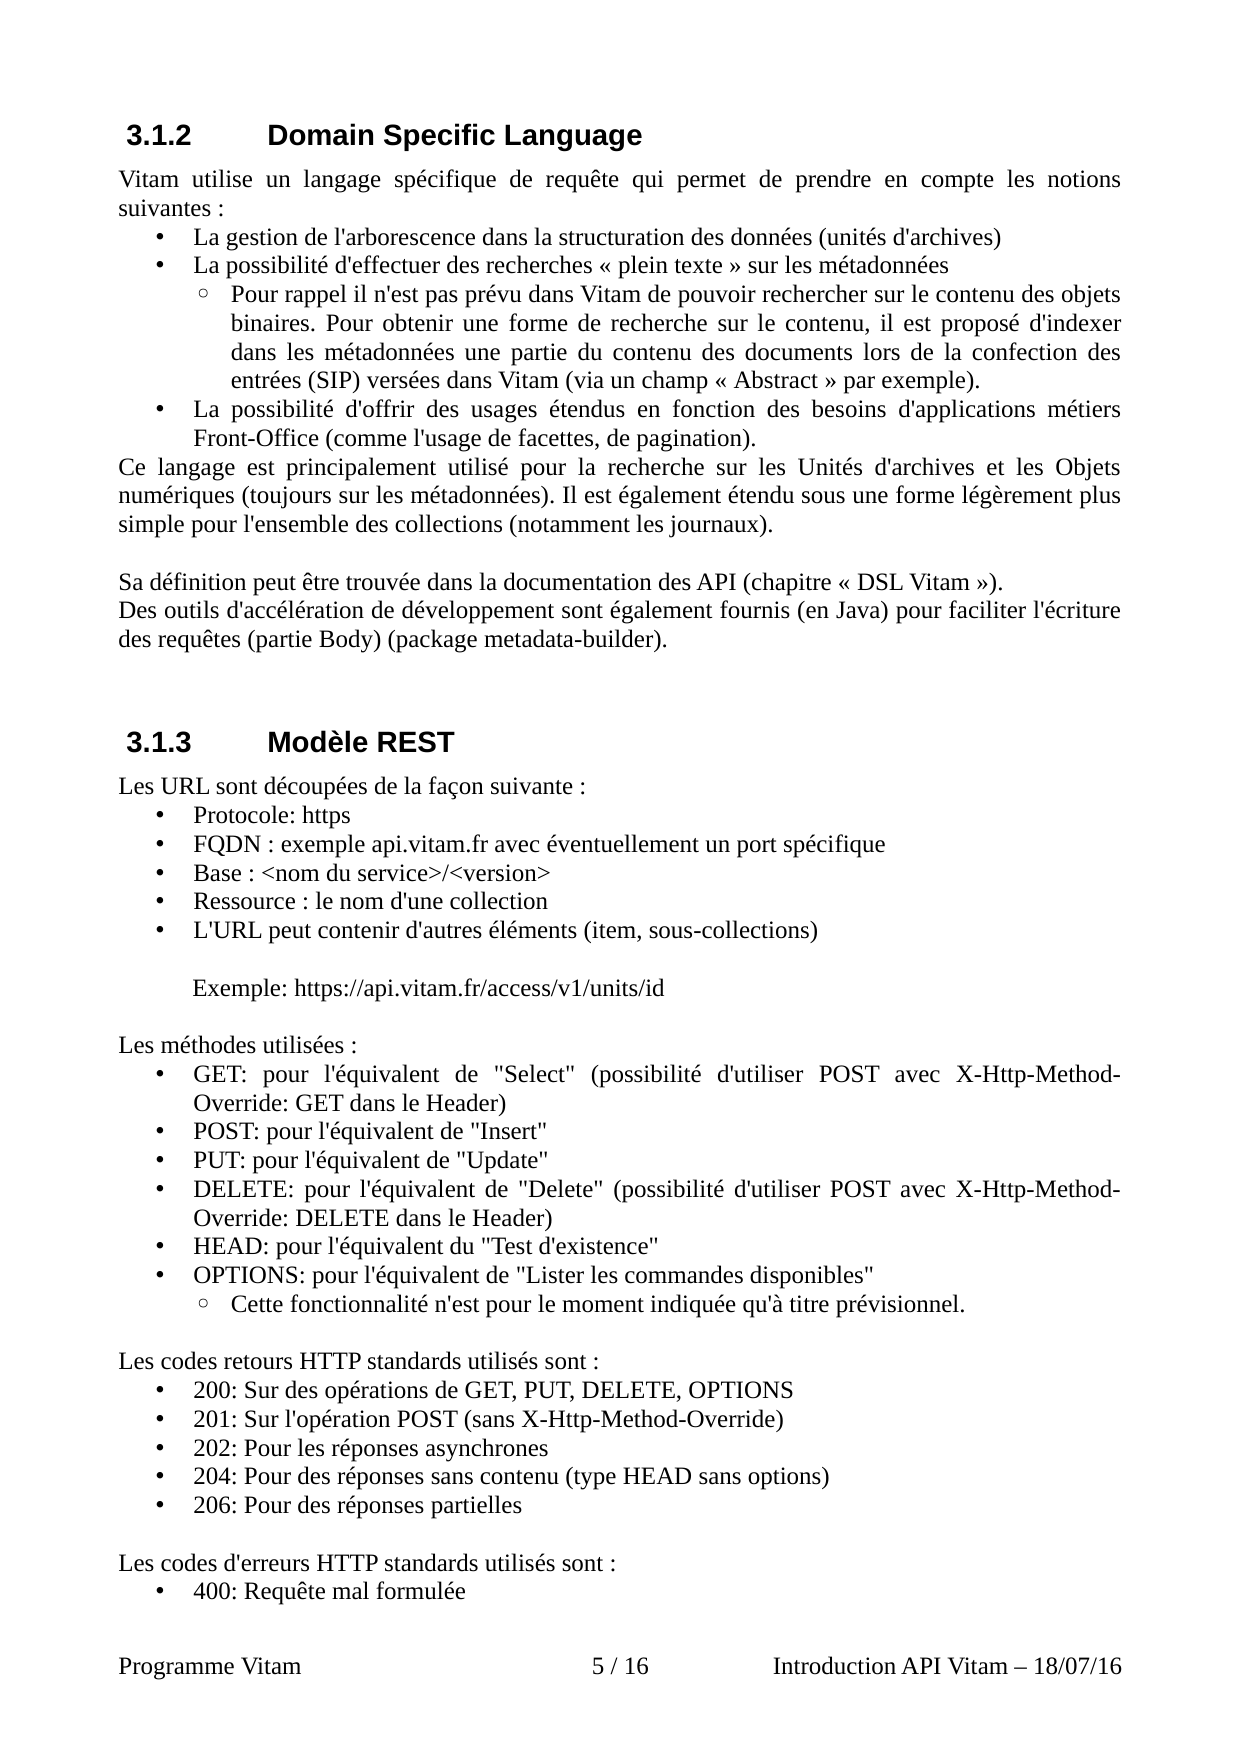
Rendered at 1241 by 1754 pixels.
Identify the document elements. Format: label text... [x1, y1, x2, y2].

text Les codes d'erreurs HTTP standards utilisés sont : [118, 1548, 1122, 1576]
list OPTIONS: pour l'équivalent de "Lister les commandes disponibles" [156, 1260, 1122, 1289]
text Des outils d'accélération de développement sont également fournis (en Java) pour faciliter l'écriture des requêtes (partie Body) (package metadata-builder). [118, 596, 1122, 653]
list Base : <nom du service>/<version> [156, 858, 1122, 886]
list GET: pour l'équivalent de "Select" (possibilité d'utiliser POST avec X-Http-Method-Override: GET dans le Header) [156, 1059, 1122, 1116]
list La possibilité d'offrir des usages étendus en fonction des besoins d'applications métiers Front-Office (comme l'usage de facettes, de pagination). [156, 394, 1122, 452]
list HEAD: pour l'équivalent du "Test d'existence" [156, 1231, 1122, 1260]
list 202: Pour les réponses asynchrones [156, 1433, 1122, 1461]
list 200: Sur des opérations de GET, PUT, DELETE, OPTIONS [156, 1375, 1122, 1404]
list 201: Sur l'opération POST (sans X-Http-Method-Override) [156, 1404, 1122, 1433]
list POST: pour l'équivalent de "Insert" [156, 1116, 1122, 1145]
text Vitam utilise un langage spécifique de requête qui permet de prendre en compte les notions suivantes : [118, 164, 1122, 222]
list Cette fonctionnalité n'est pour le moment indiquée qu'à titre prévisionnel. [193, 1289, 1122, 1318]
list FQDN : exemple api.vitam.fr avec éventuellement un port spécifique [156, 829, 1122, 858]
list DELETE: pour l'équivalent de "Delete" (possibilité d'utiliser POST avec X-Http-Method-Override: DELETE dans le Header) [156, 1174, 1122, 1231]
text Les URL sont découpées de la façon suivante : [118, 771, 1122, 800]
list Pour rappel il n'est pas prévu dans Vitam de pouvoir rechercher sur le contenu des objets binaires. Pour obtenir une forme de recherche sur le contenu, il est proposé d'indexer dans les métadonnées une partie du contenu des documents lors de la confection des entrées (SIP) versées dans Vitam (via un champ « Abstract » par exemple). [193, 279, 1122, 394]
list La gestion de l'arborescence dans la structuration des données (unités d'archives) [156, 222, 1122, 251]
text Sa définition peut être trouvée dans la documentation des API (chapitre « DSL Vitam »). [118, 567, 1122, 596]
text Les méthodes utilisées : [118, 1030, 1122, 1059]
list 204: Pour des réponses sans contenu (type HEAD sans options) [156, 1461, 1122, 1490]
list 400: Requête mal formulée [156, 1576, 1122, 1605]
list PUT: pour l'équivalent de "Update" [156, 1145, 1122, 1174]
list 206: Pour des réponses partielles [156, 1490, 1122, 1519]
text Les codes retours HTTP standards utilisés sont : [118, 1346, 1122, 1375]
list L'URL peut contenir d'autres éléments (item, sous-collections) [156, 915, 1122, 944]
subtitle Modèle REST [118, 725, 1122, 759]
list La possibilité d'effectuer des recherches « plein texte » sur les métadonnées [156, 251, 1122, 279]
list Ressource : le nom d'une collection [156, 886, 1122, 915]
list Protocole: https [156, 800, 1122, 829]
text Ce langage est principalement utilisé pour la recherche sur les Unités d'archives et les Objets numériques (toujours sur les métadonnées). Il est également étendu sous une forme légèrement plus simple pour l'ensemble des collections (notamment les journaux). [118, 452, 1122, 538]
subtitle Domain Specific Language [118, 118, 1122, 152]
text Exemple: https://api.vitam.fr/access/v1/units/id [118, 973, 1122, 1001]
